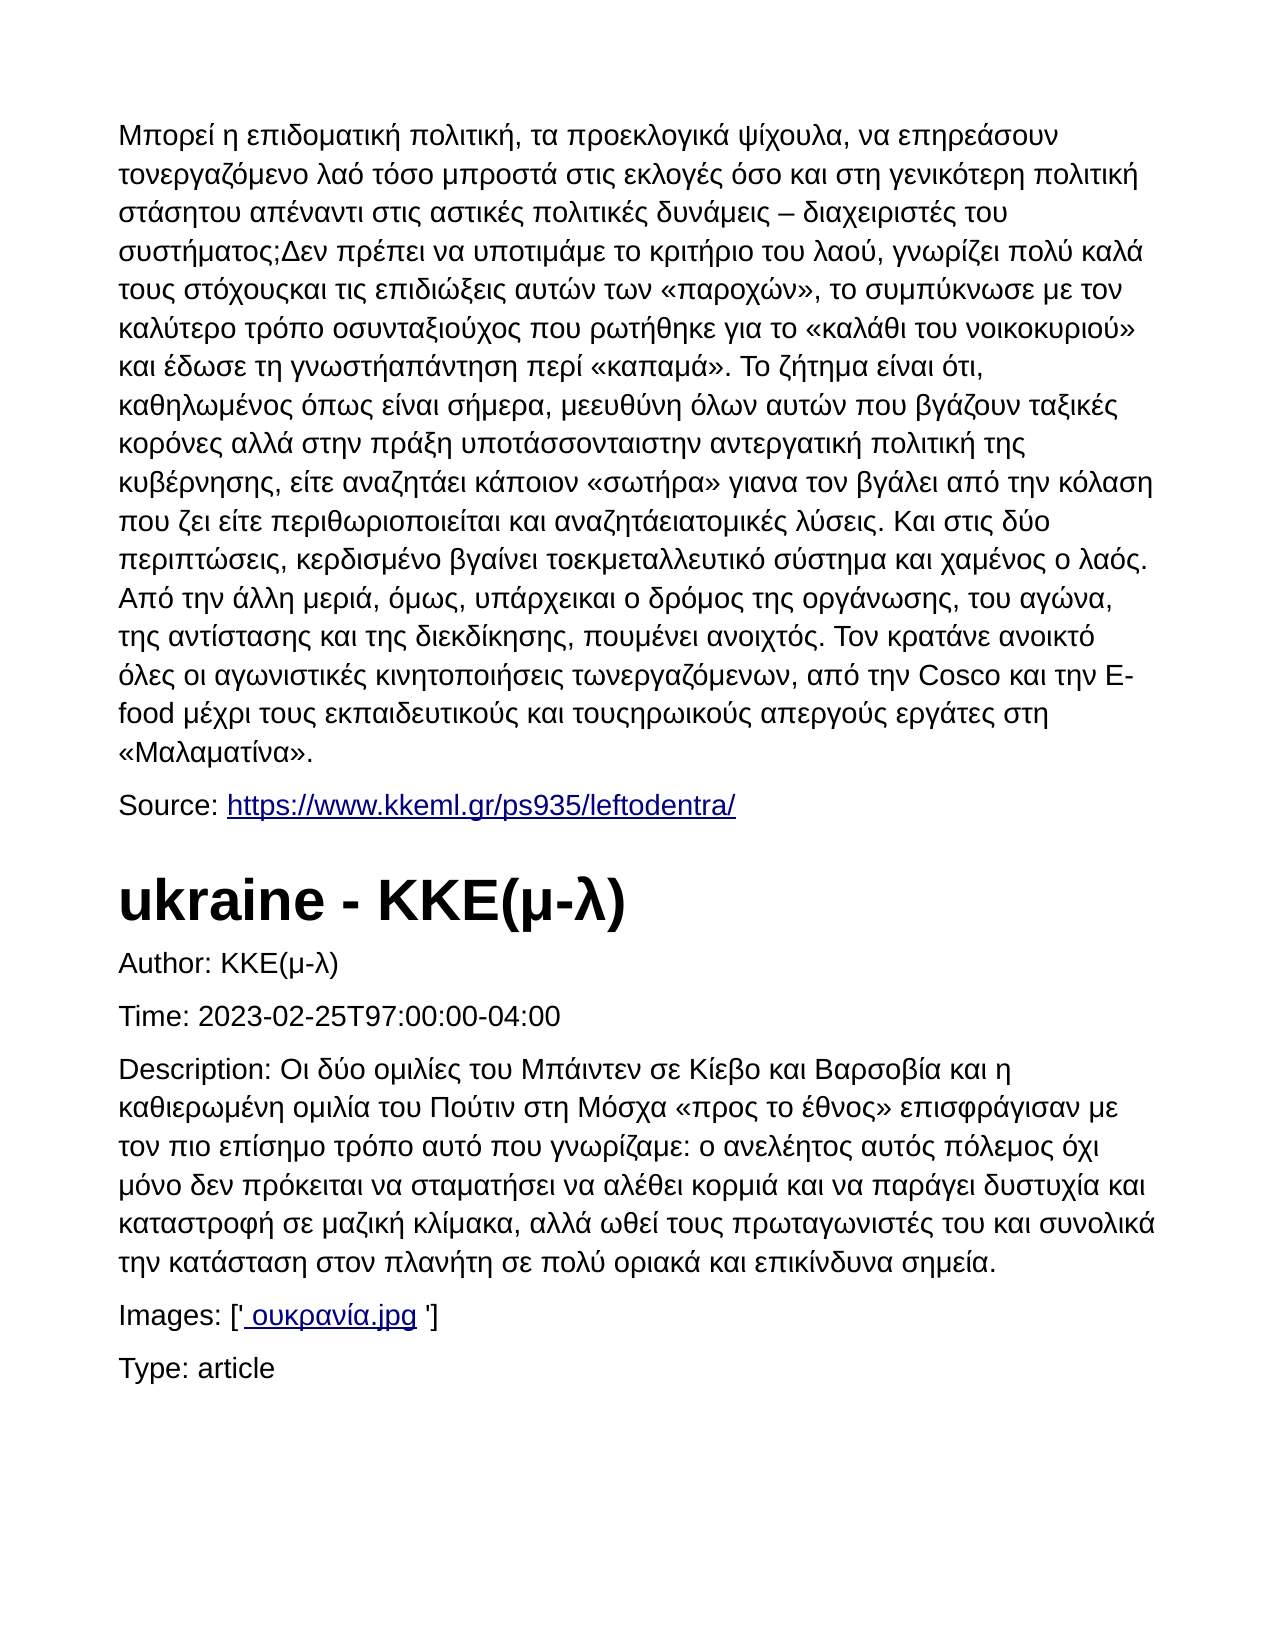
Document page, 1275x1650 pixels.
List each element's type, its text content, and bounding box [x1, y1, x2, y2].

text Source: https://www.kkeml.gr/ps935/leftodentra/ [118, 788, 1157, 821]
text Description: Οι δύο ομιλίες του Μπάιντεν σε Κίεβο και Βαρσοβία και η καθιερωμένη ομιλία του Πούτιν στη Μόσχα «προς το έθνος» επισφράγισαν με τον πιο επίσημο τρόπο αυτό που γνωρίζαμε: ο ανελέητος αυτός πόλεμος όχι μόνο δεν πρόκειται να σταματήσει να αλέθει κορμιά και να παράγει δυστυχία και καταστροφή σε μαζική κλίμακα, αλλά ωθεί τους πρωταγωνιστές του και συνολικά την κατάσταση στον πλανήτη σε πολύ οριακά και επικίνδυνα σημεία. [118, 1052, 1157, 1278]
subtitle ukraine - ΚΚΕ(μ-λ) [118, 866, 1157, 933]
text Μπορεί η επιδοματική πολιτική, τα προεκλογικά ψίχουλα, να επηρεάσουν τονεργαζόμενο λαό τόσο μπροστά στις εκλογές όσο και στη γενικότερη πολιτική στάσητου απέναντι στις αστικές πολιτικές δυνάμεις – διαχειριστές του συστήματος;Δεν πρέπει να υποτιμάμε το κριτήριο του λαού, γνωρίζει πολύ καλά τους στόχουςκαι τις επιδιώξεις αυτών των «παροχών», το συμπύκνωσε με τον καλύτερο τρόπο οσυνταξιούχος που ρωτήθηκε για το «καλάθι του νοικοκυριού» και έδωσε τη γνωστήαπάντηση περί «καπαμά». Το ζήτημα είναι ότι, καθηλωμένος όπως είναι σήμερα, μεευθύνη όλων αυτών που βγάζουν ταξικές κορόνες αλλά στην πράξη υποτάσσονταιστην αντεργατική πολιτική της κυβέρνησης, είτε αναζητάει κάποιον «σωτήρα» γιανα τον βγάλει από την κόλαση που ζει είτε περιθωριοποιείται και αναζητάειατομικές λύσεις. Και στις δύο περιπτώσεις, κερδισμένο βγαίνει τοεκμεταλλευτικό σύστημα και χαμένος ο λαός. Από την άλλη μεριά, όμως, υπάρχεικαι ο δρόμος της οργάνωσης, του αγώνα, της αντίστασης και της διεκδίκησης, πουμένει ανοιχτός. Τον κρατάνε ανοικτό όλες οι αγωνιστικές κινητοποιήσεις τωνεργαζόμενων, από την Cosco και την E-food μέχρι τους εκπαιδευτικούς και τουςηρωικούς απεργούς εργάτες στη «Μαλαματίνα». [118, 118, 1157, 768]
text Author: ΚΚΕ(μ-λ) [118, 946, 1157, 979]
text Images: [' ουκρανία.jpg '] [118, 1298, 1157, 1331]
text Time: 2023-02-25T97:00:00-04:00 [118, 999, 1157, 1032]
text Type: article [118, 1351, 1157, 1384]
